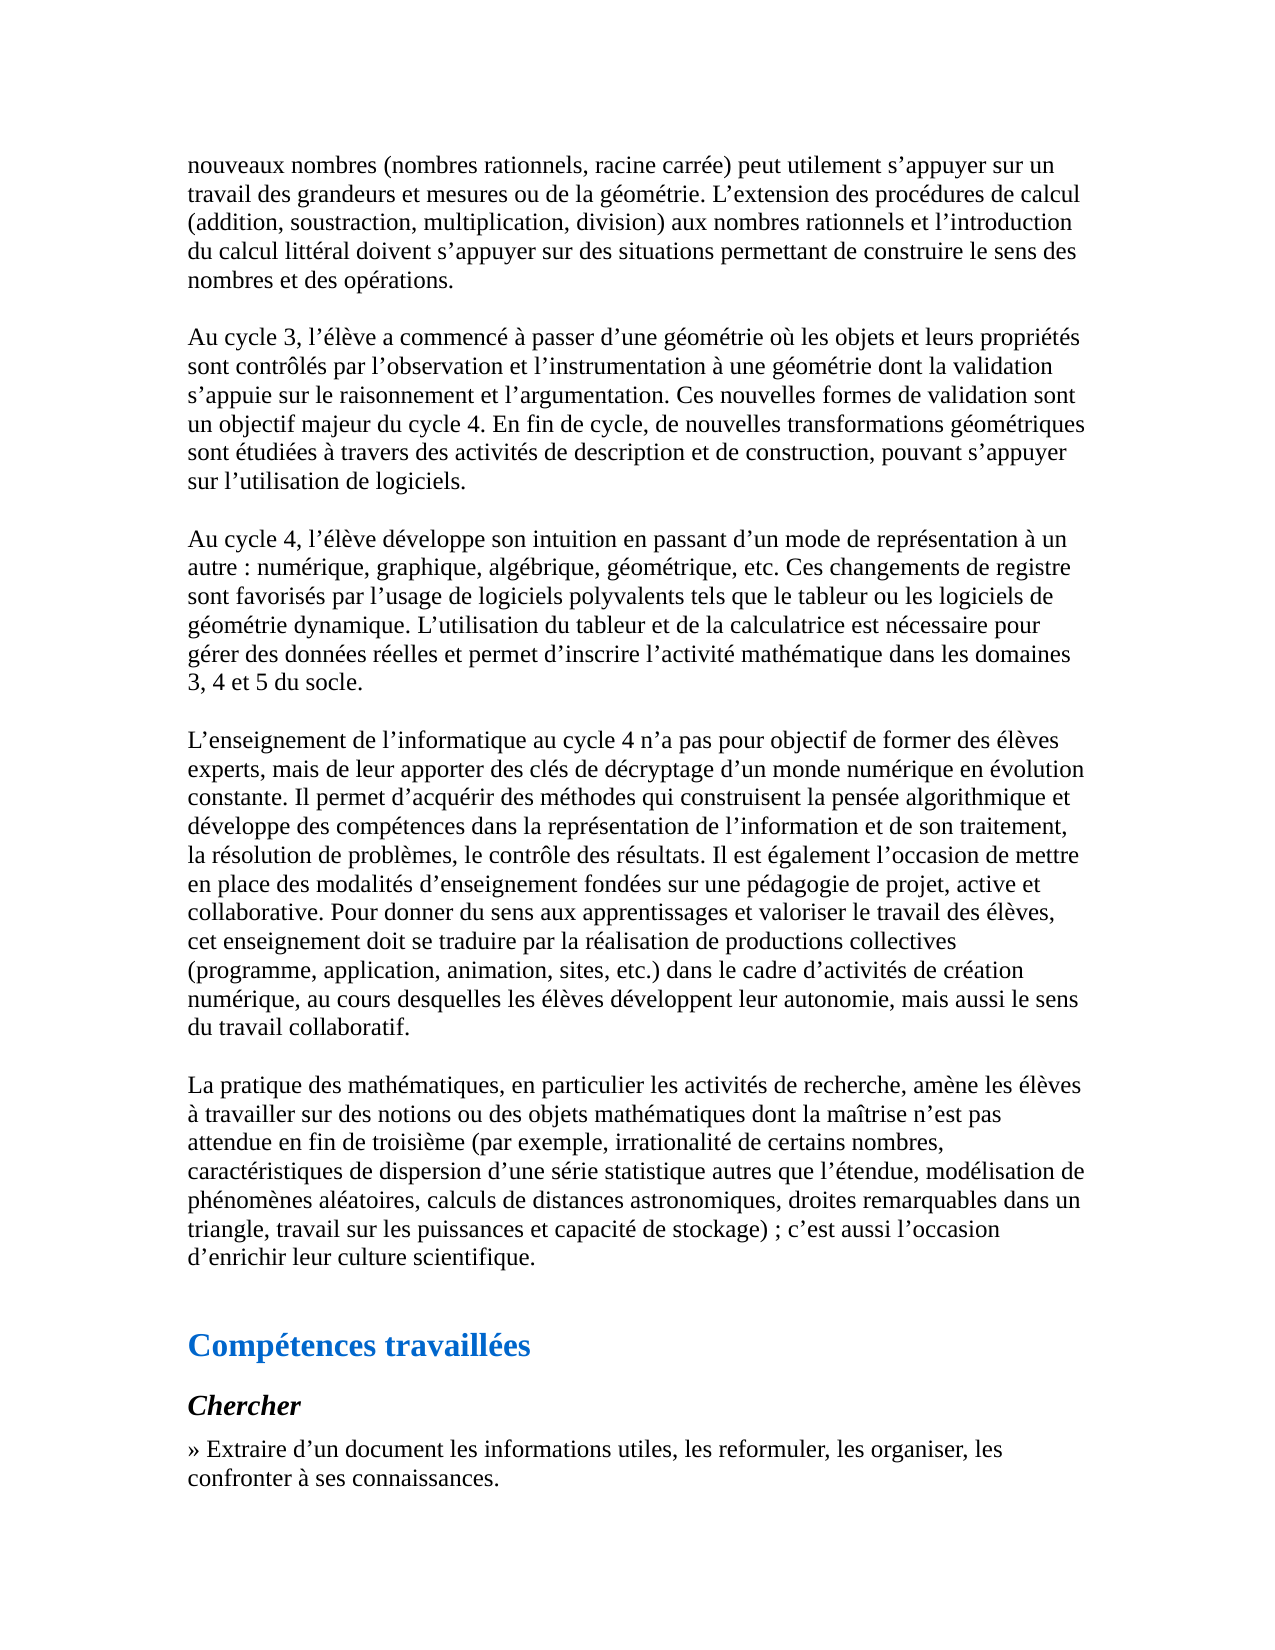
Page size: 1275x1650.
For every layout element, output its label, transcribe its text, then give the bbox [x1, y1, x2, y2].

subtitle Chercher [187, 1388, 1087, 1422]
subtitle Compétences travaillées [187, 1325, 1087, 1363]
text Au cycle 4, l’élève développe son intuition en passant d’un mode de représentation à un autre : numérique, graphique, algébrique, géométrique, etc. Ces changements de registre sont favorisés par l’usage de logiciels polyvalents tels que le tableur ou les logiciels de géométrie dynamique. L’utilisation du tableur et de la calculatrice est nécessaire pour gérer des données réelles et permet d’inscrire l’activité mathématique dans les domaines 3, 4 et 5 du socle. [187, 524, 1087, 696]
text » Extraire d’un document les informations utiles, les reformuler, les organiser, les confronter à ses connaissances. [187, 1434, 1087, 1492]
text L’enseignement de l’informatique au cycle 4 n’a pas pour objectif de former des élèves experts, mais de leur apporter des clés de décryptage d’un monde numérique en évolution constante. Il permet d’acquérir des méthodes qui construisent la pensée algorithmique et développe des compétences dans la représentation de l’information et de son traitement, la résolution de problèmes, le contrôle des résultats. Il est également l’occasion de mettre en place des modalités d’enseignement fondées sur une pédagogie de projet, active et collaborative. Pour donner du sens aux apprentissages et valoriser le travail des élèves, cet enseignement doit se traduire par la réalisation de productions collectives (programme, application, animation, sites, etc.) dans le cadre d’activités de création numérique, au cours desquelles les élèves développent leur autonomie, mais aussi le sens du travail collaboratif. [187, 725, 1087, 1041]
text nouveaux nombres (nombres rationnels, racine carrée) peut utilement s’appuyer sur un travail des grandeurs et mesures ou de la géométrie. L’extension des procédures de calcul (addition, soustraction, multiplication, division) aux nombres rationnels et l’introduction du calcul littéral doivent s’appuyer sur des situations permettant de construire le sens des nombres et des opérations. [187, 150, 1087, 294]
text La pratique des mathématiques, en particulier les activités de recherche, amène les élèves à travailler sur des notions ou des objets mathématiques dont la maîtrise n’est pas attendue en fin de troisième (par exemple, irrationalité de certains nombres, caractéristiques de dispersion d’une série statistique autres que l’étendue, modélisation de phénomènes aléatoires, calculs de distances astronomiques, droites remarquables dans un triangle, travail sur les puissances et capacité de stockage) ; c’est aussi l’occasion d’enrichir leur culture scientifique. [187, 1070, 1087, 1271]
text Au cycle 3, l’élève a commencé à passer d’une géométrie où les objets et leurs propriétés sont contrôlés par l’observation et l’instrumentation à une géométrie dont la validation s’appuie sur le raisonnement et l’argumentation. Ces nouvelles formes de validation sont un objectif majeur du cycle 4. En fin de cycle, de nouvelles transformations géométriques sont étudiées à travers des activités de description et de construction, pouvant s’appuyer sur l’utilisation de logiciels. [187, 322, 1087, 495]
